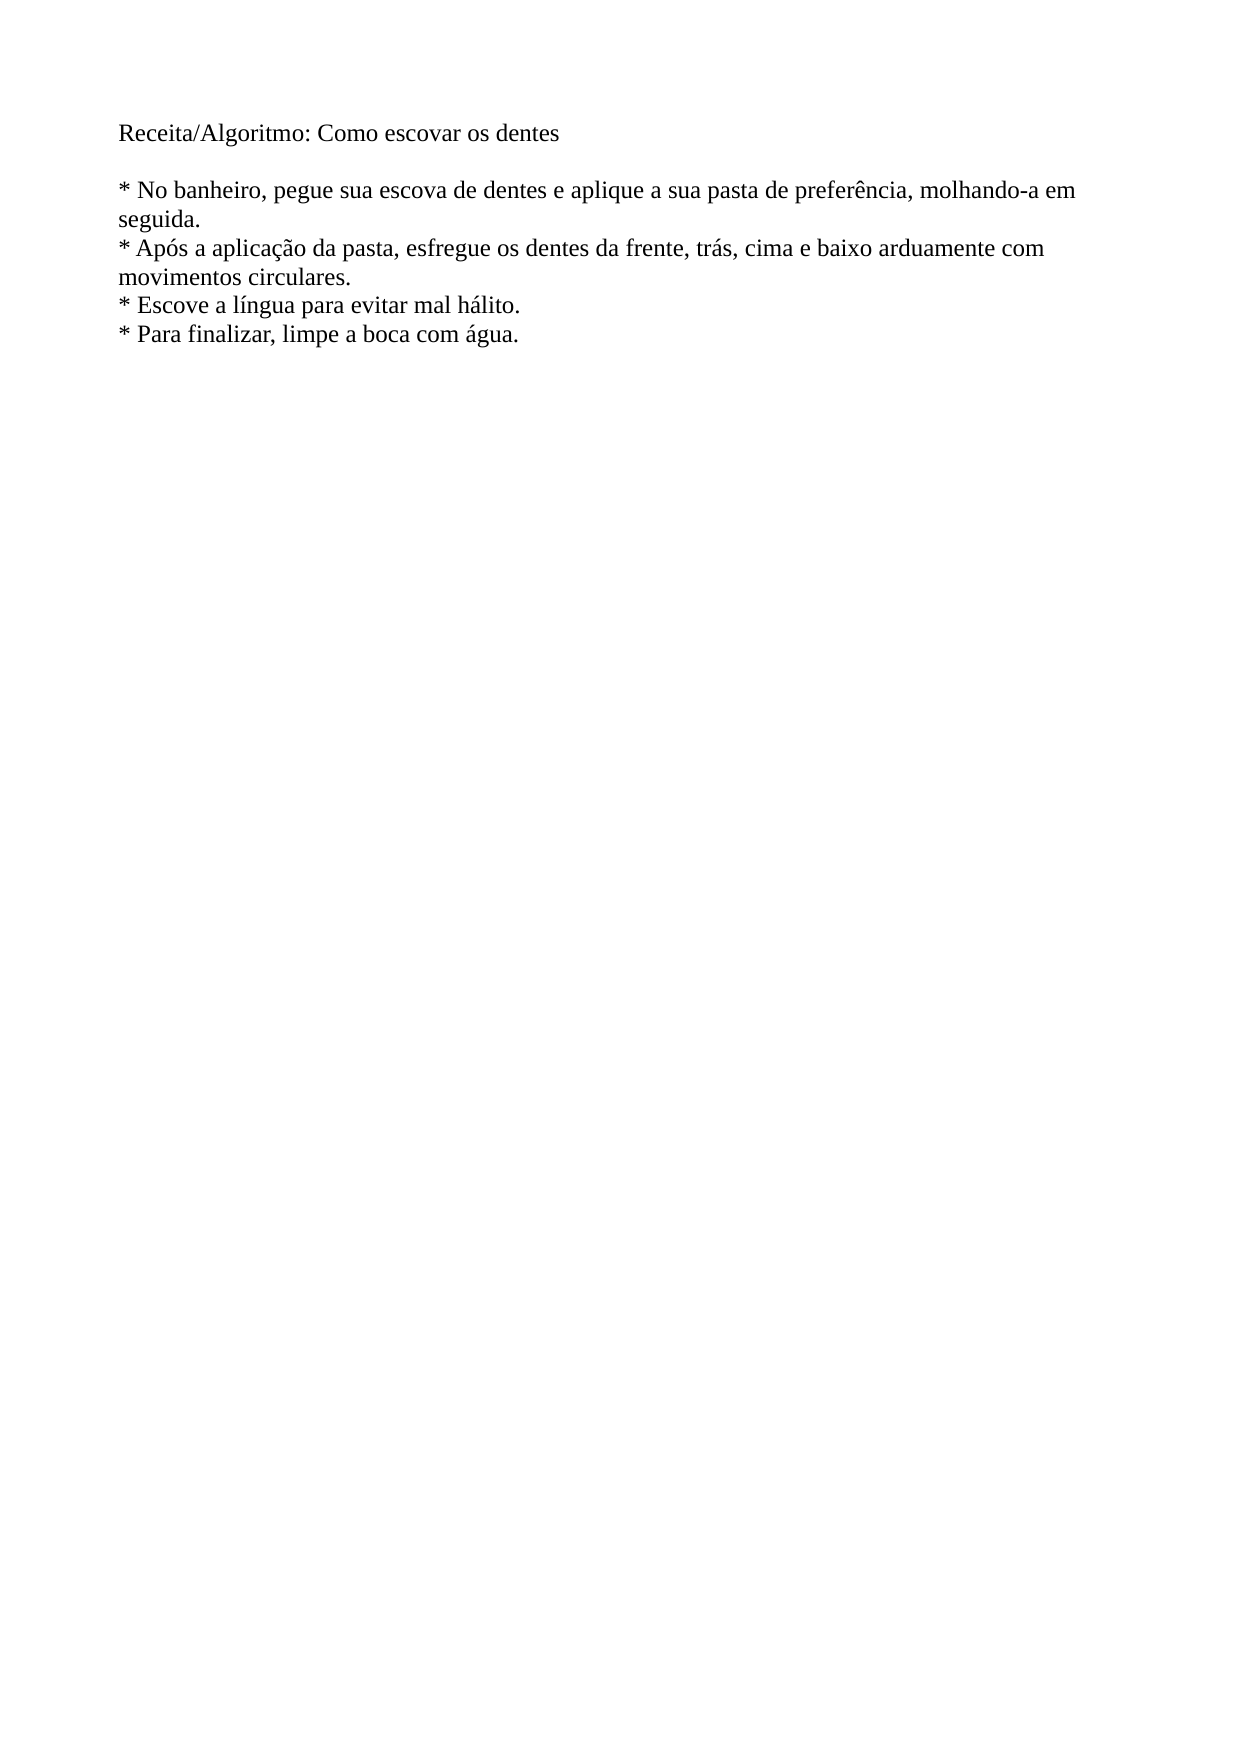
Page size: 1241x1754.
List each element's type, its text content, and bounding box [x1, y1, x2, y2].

text * Escove a língua para evitar mal hálito. [118, 291, 1122, 319]
text * No banheiro, pegue sua escova de dentes e aplique a sua pasta de preferência, molhando-a em seguida. [118, 176, 1122, 233]
text Receita/Algoritmo: Como escovar os dentes [118, 118, 1122, 147]
text * Após a aplicação da pasta, esfregue os dentes da frente, trás, cima e baixo arduamente com movimentos circulares. [118, 233, 1122, 291]
text * Para finalizar, limpe a boca com água. [118, 319, 1122, 348]
